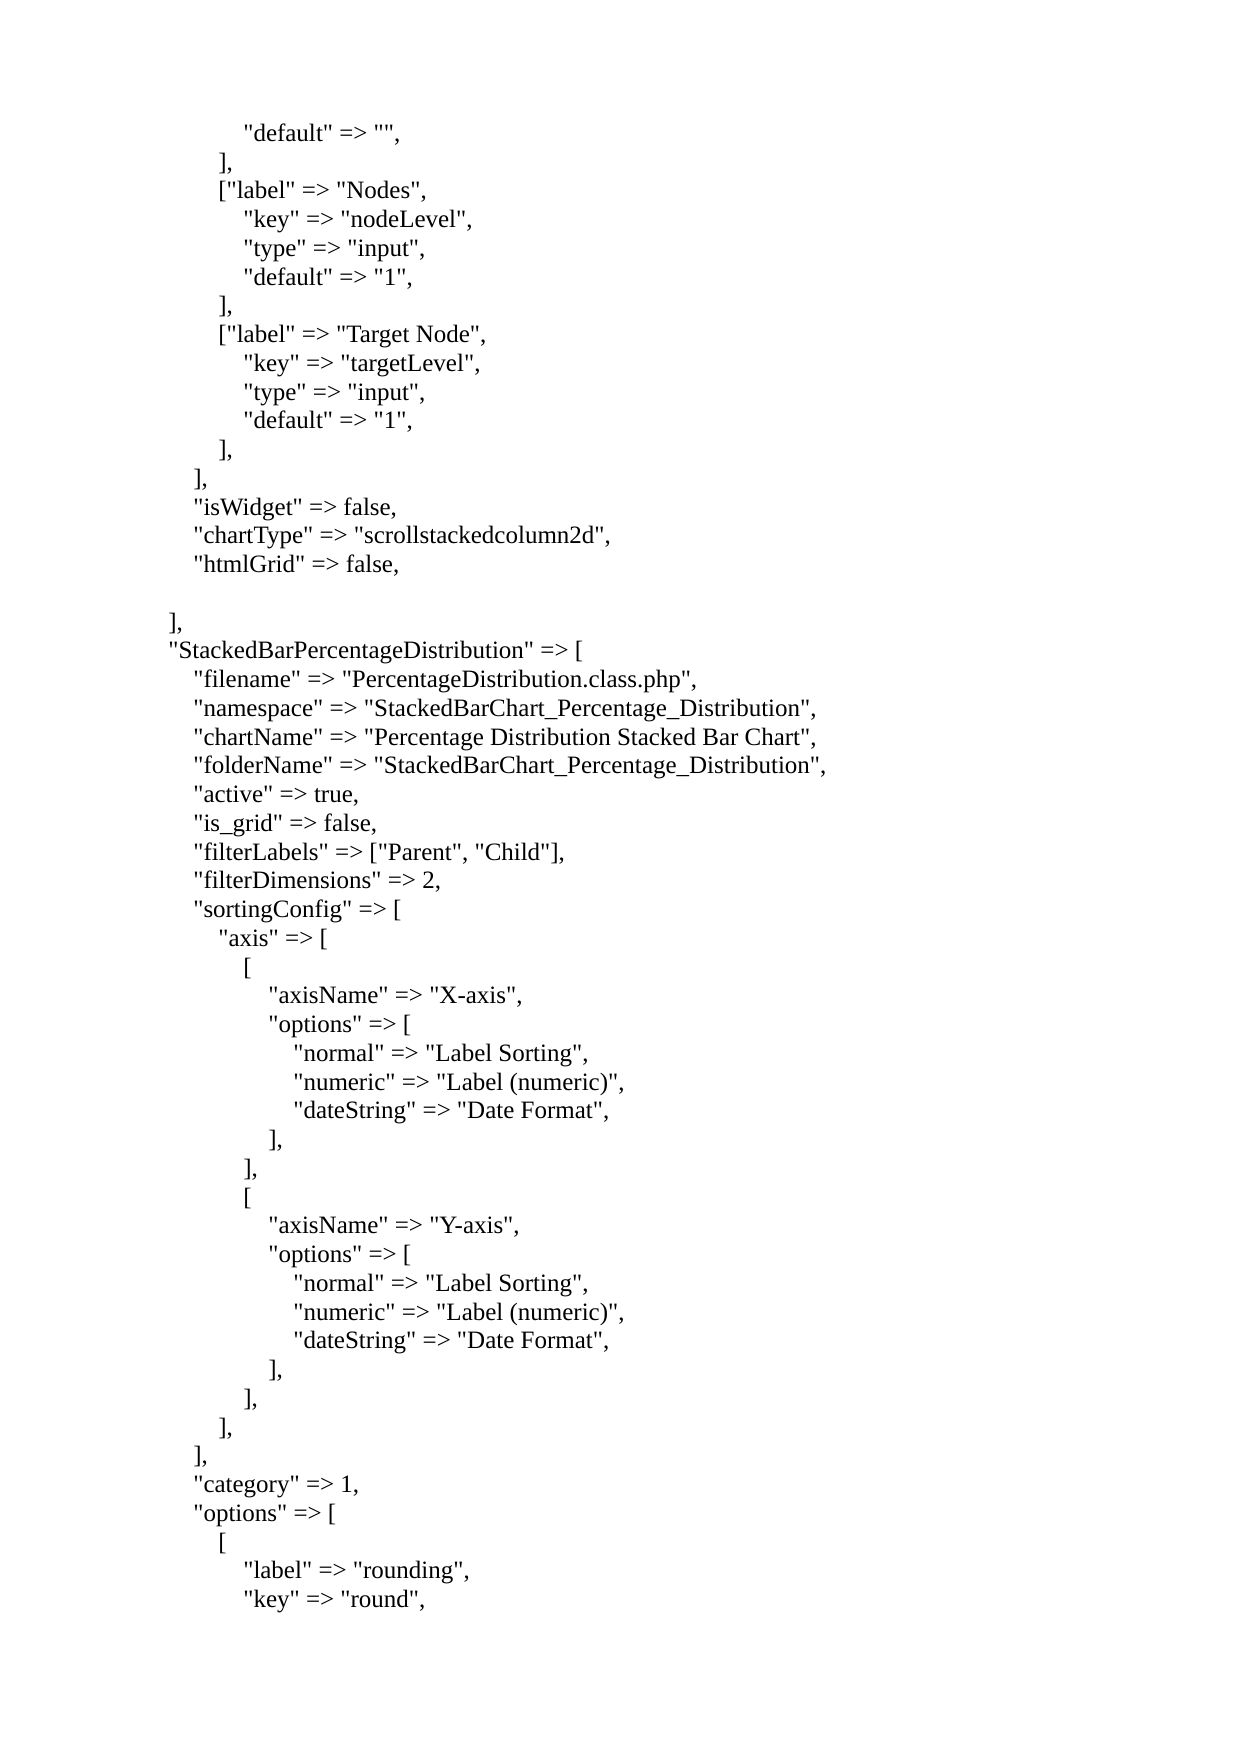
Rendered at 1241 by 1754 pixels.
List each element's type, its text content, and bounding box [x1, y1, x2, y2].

text "namespace" => "StackedBarChart_Percentage_Distribution", [118, 693, 1122, 722]
text "isWidget" => false, [118, 492, 1122, 521]
text "default" => "1", [118, 406, 1122, 434]
text [ [118, 1527, 1122, 1556]
text "filterDimensions" => 2, [118, 866, 1122, 894]
text "axisName" => "X-axis", [118, 981, 1122, 1009]
text ], [118, 1441, 1122, 1469]
text "label" => "rounding", [118, 1556, 1122, 1584]
text ], [118, 463, 1122, 492]
text ], [118, 1153, 1122, 1182]
text "type" => "input", [118, 233, 1122, 262]
text "filename" => "PercentageDistribution.class.php", [118, 664, 1122, 693]
text "normal" => "Label Sorting", [118, 1038, 1122, 1067]
text "type" => "input", [118, 377, 1122, 406]
text "key" => "targetLevel", [118, 348, 1122, 377]
text ], [118, 1354, 1122, 1383]
text "chartName" => "Percentage Distribution Stacked Bar Chart", [118, 722, 1122, 751]
text "active" => true, [118, 779, 1122, 808]
text "key" => "round", [118, 1584, 1122, 1613]
text "normal" => "Label Sorting", [118, 1268, 1122, 1297]
text "axisName" => "Y-axis", [118, 1211, 1122, 1239]
text "filterLabels" => ["Parent", "Child"], [118, 837, 1122, 866]
text "numeric" => "Label (numeric)", [118, 1067, 1122, 1096]
text "is_grid" => false, [118, 808, 1122, 837]
text [ [118, 952, 1122, 981]
text ], [118, 434, 1122, 463]
text "numeric" => "Label (numeric)", [118, 1297, 1122, 1326]
text "default" => "", [118, 118, 1122, 147]
text "axis" => [ [118, 923, 1122, 952]
text ], [118, 1383, 1122, 1412]
text "dateString" => "Date Format", [118, 1096, 1122, 1124]
text "options" => [ [118, 1009, 1122, 1038]
text "dateString" => "Date Format", [118, 1326, 1122, 1354]
text "htmlGrid" => false, [118, 549, 1122, 578]
text ], [118, 1412, 1122, 1441]
text "options" => [ [118, 1239, 1122, 1268]
text "key" => "nodeLevel", [118, 204, 1122, 233]
text ], [118, 291, 1122, 319]
text "StackedBarPercentageDistribution" => [ [118, 636, 1122, 664]
text "sortingConfig" => [ [118, 894, 1122, 923]
text "options" => [ [118, 1498, 1122, 1527]
text ["label" => "Nodes", [118, 176, 1122, 204]
text "folderName" => "StackedBarChart_Percentage_Distribution", [118, 751, 1122, 779]
text ], [118, 147, 1122, 176]
text ], [118, 607, 1122, 636]
text ], [118, 1124, 1122, 1153]
text "category" => 1, [118, 1469, 1122, 1498]
text "chartType" => "scrollstackedcolumn2d", [118, 521, 1122, 549]
text "default" => "1", [118, 262, 1122, 291]
text [ [118, 1182, 1122, 1211]
text ["label" => "Target Node", [118, 319, 1122, 348]
